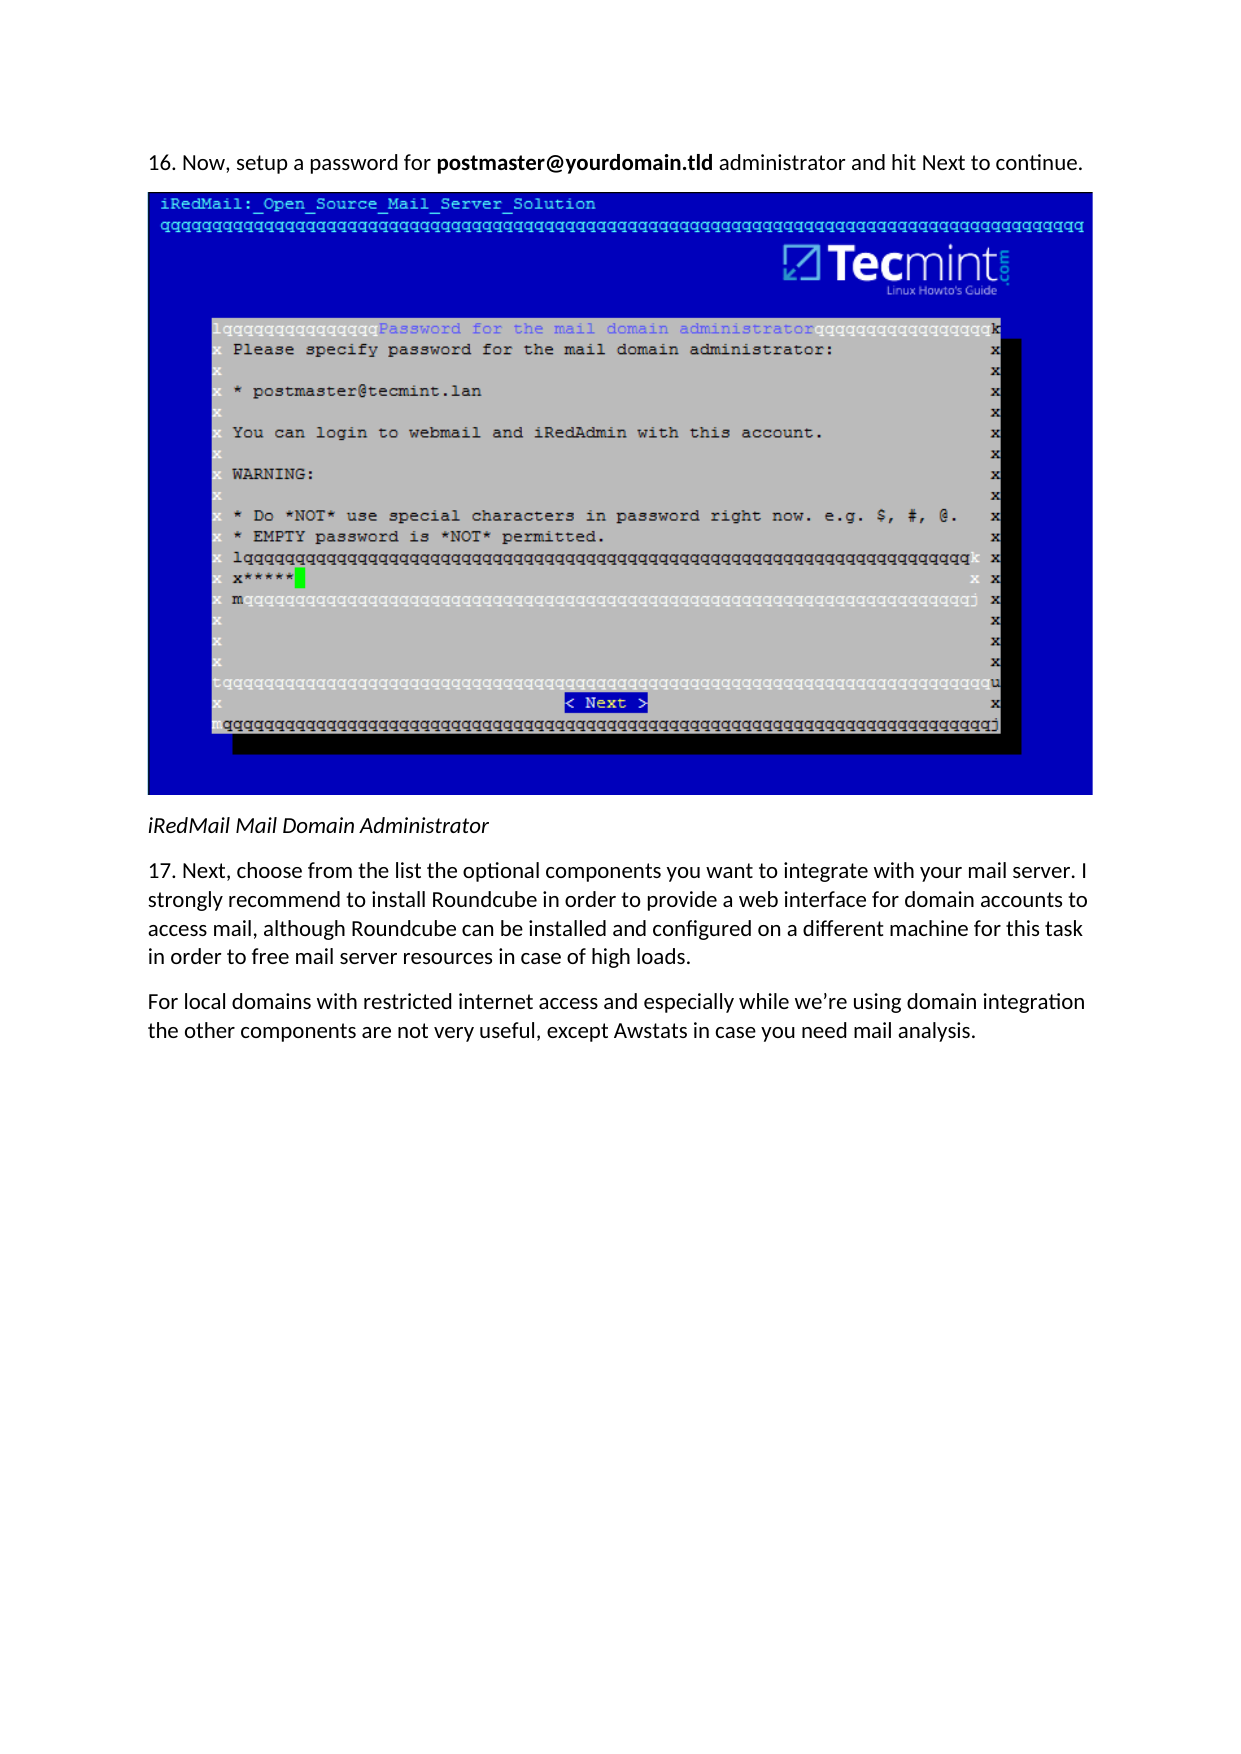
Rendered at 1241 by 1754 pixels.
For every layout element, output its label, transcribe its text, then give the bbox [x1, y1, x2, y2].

text For local domains with restricted internet access and especially while we’re using domain integration the other components are not very useful, except Awstats in case you need mail analysis. [148, 987, 1093, 1044]
text iRedMail Mail Domain Administrator [148, 811, 1093, 839]
text 17. Next, choose from the list the optional components you want to integrate with your mail server. I strongly recommend to install Roundcube in order to provide a web interface for domain accounts to access mail, although Roundcube can be installed and configured on a different machine for this task in order to free mail server resources in case of high loads. [148, 857, 1093, 970]
text 16. Now, setup a password for postmaster@yourdomain.tld administrator and hit Next to continue. [148, 148, 1093, 176]
